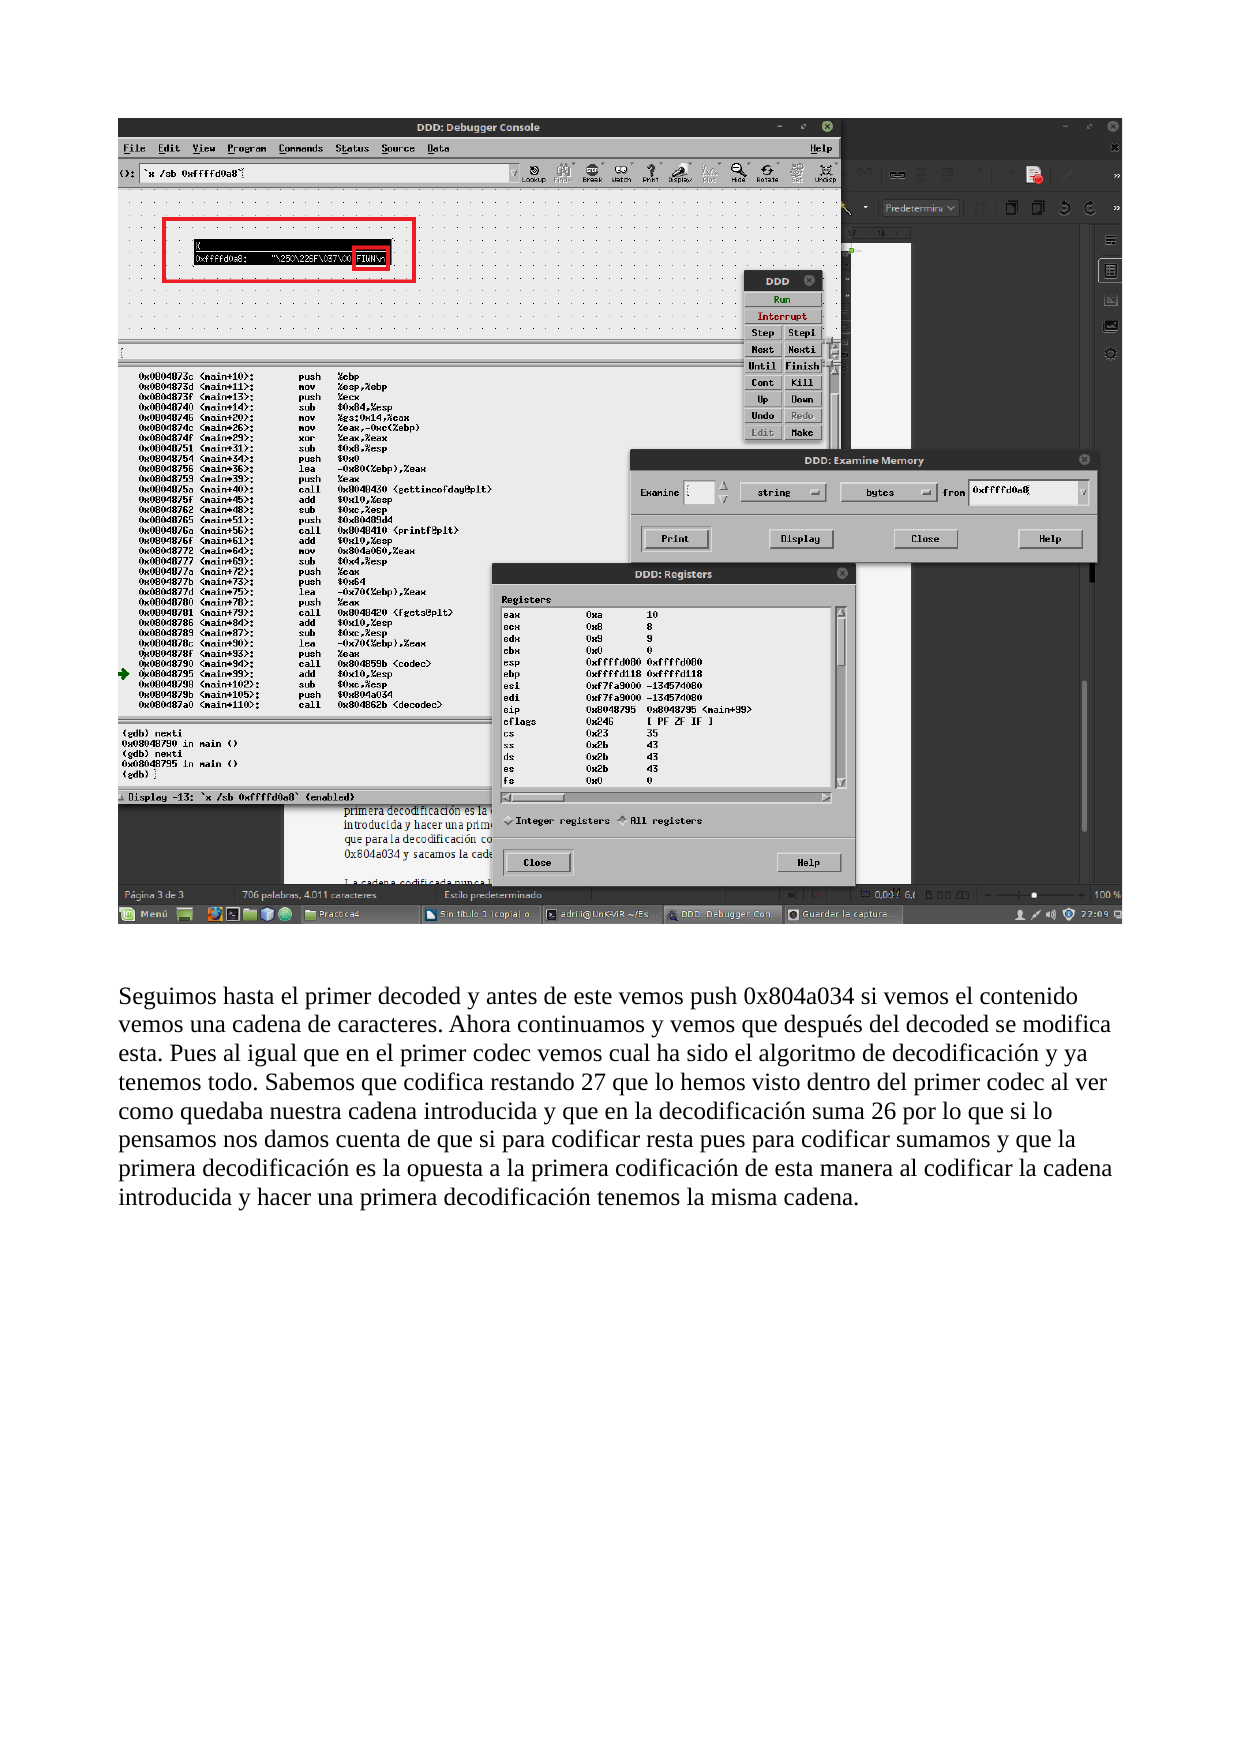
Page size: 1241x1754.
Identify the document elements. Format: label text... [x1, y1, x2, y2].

picture [118, 118, 1123, 924]
text Seguimos hasta el primer decoded y antes de este vemos push 0x804a034 si vemos el contenido vemos una cadena de caracteres. Ahora continuamos y vemos que después del decoded se modifica esta. Pues al igual que en el primer codec vemos cual ha sido el algoritmo de decodificación y ya tenemos todo. Sabemos que codifica restando 27 que lo hemos visto dentro del primer codec al ver como quedaba nuestra cadena introducida y que en la decodificación suma 26 por lo que si lo pensamos nos damos cuenta de que si para codificar resta pues para codificar sumamos y que la primera decodificación es la opuesta a la primera codificación de esta manera al codificar la cadena introducida y hacer una primera decodificación tenemos la misma cadena. [118, 981, 1122, 1211]
